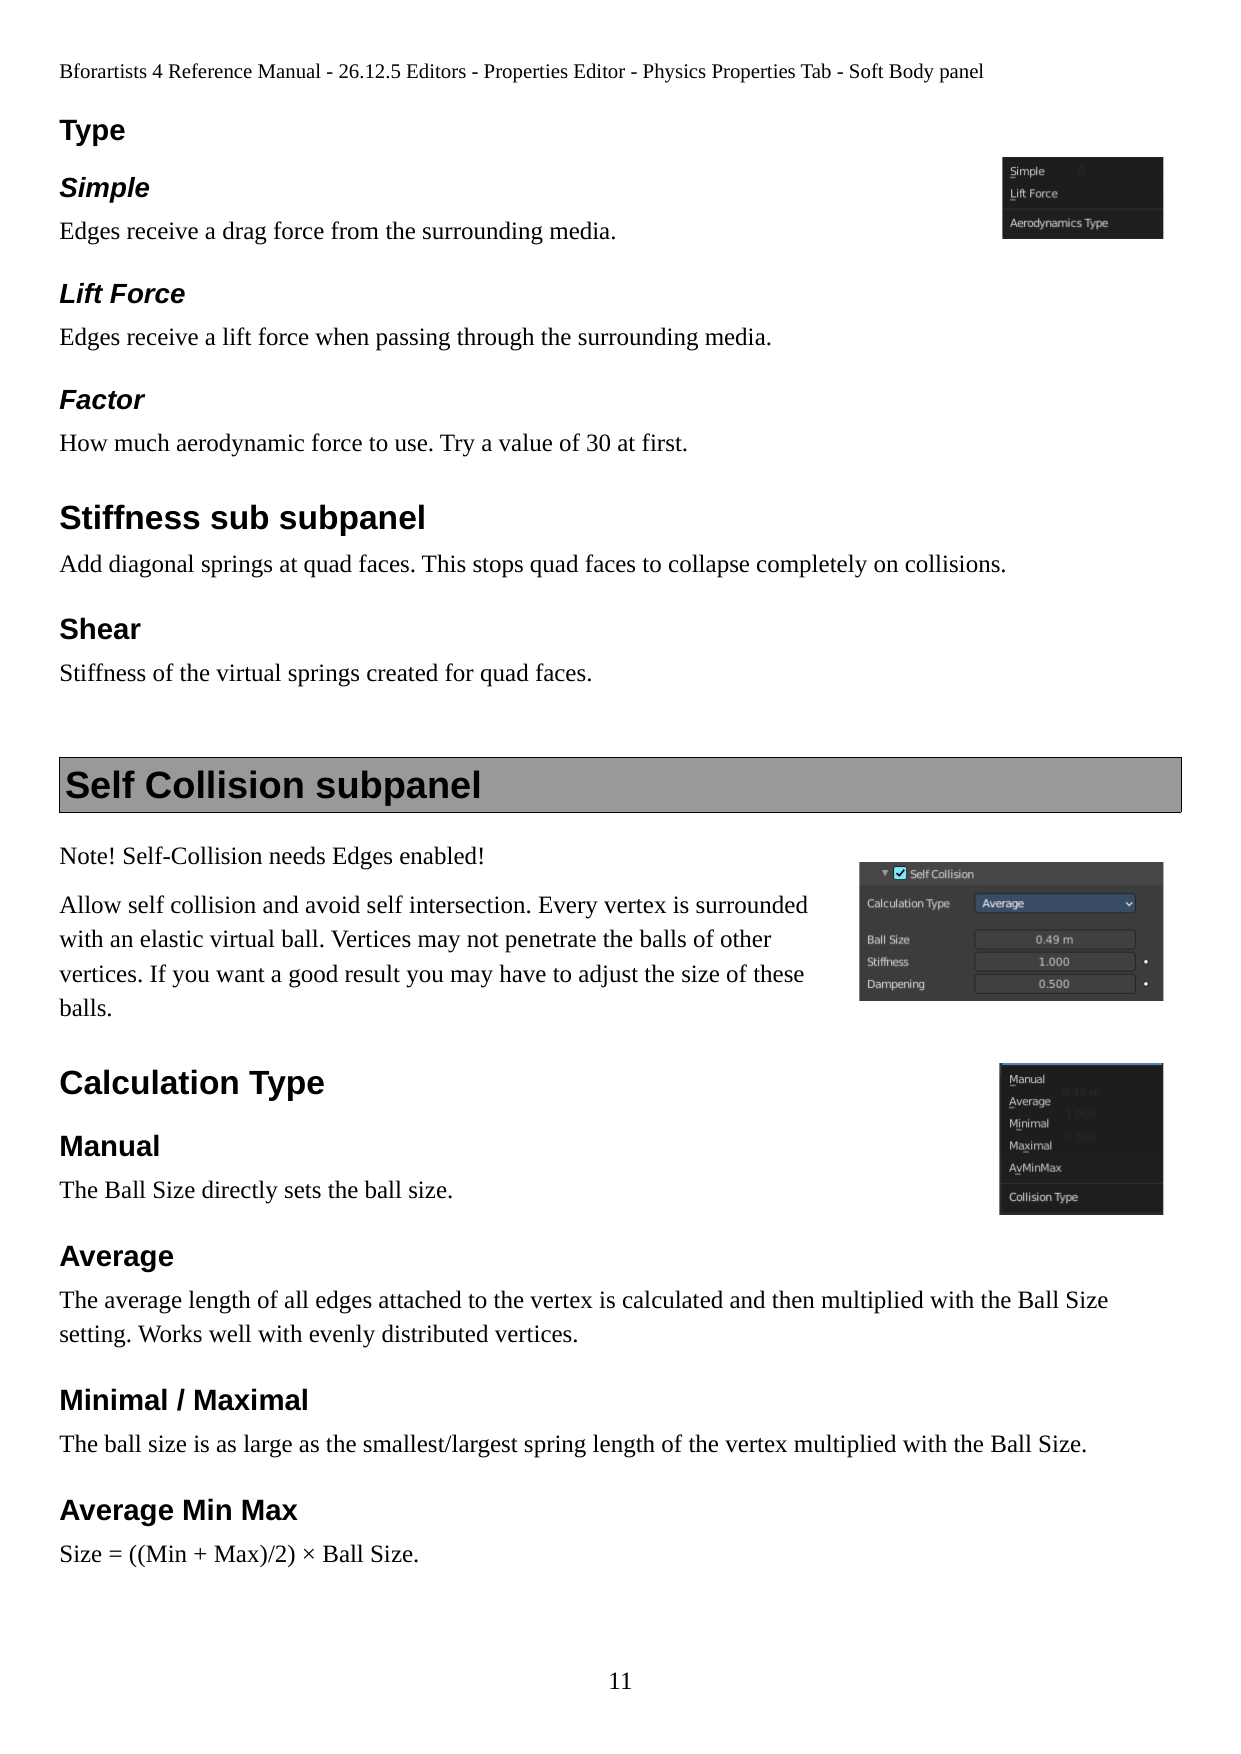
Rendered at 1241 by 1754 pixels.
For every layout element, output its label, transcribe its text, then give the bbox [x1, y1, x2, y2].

subtitle Manual [59, 1129, 999, 1163]
text The Ball Size directly sets the ball size. [59, 1175, 999, 1204]
text Edges receive a drag force from the surrounding media. [59, 216, 1181, 244]
text Edges receive a lift force when passing through the surrounding media. [59, 322, 1181, 350]
subtitle Type [59, 113, 1181, 146]
subtitle Simple [59, 171, 1002, 203]
subtitle Average [59, 1239, 1181, 1272]
text How much aerodynamic force to use. Try a value of 30 at first. [59, 428, 1181, 456]
subtitle Shear [59, 612, 1181, 646]
text Size = ((Min + Max)/2) × Ball Size. [59, 1539, 1181, 1568]
subtitle [1164, 1063, 1181, 1102]
subtitle Factor [59, 383, 1181, 415]
subtitle Stiffness sub subpanel [59, 497, 1181, 536]
subtitle [1164, 171, 1181, 203]
picture [999, 1063, 1164, 1215]
subtitle Lift Force [59, 277, 1181, 309]
picture [859, 862, 1164, 1001]
table_header Self Collision subpanel [60, 758, 1181, 812]
subtitle Minimal / Maximal [59, 1383, 1181, 1417]
subtitle Calculation Type [59, 1063, 999, 1102]
subtitle [1164, 1129, 1181, 1163]
text The ball size is as large as the smallest/largest spring length of the vertex multiplied with the Ball Size. [59, 1429, 1181, 1458]
text Add diagonal springs at quad faces. This stops quad faces to collapse completely on collisions. [59, 549, 1181, 577]
subtitle Average Min Max [59, 1493, 1181, 1527]
picture [1002, 157, 1164, 239]
text Note! Self-Collision needs Edges enabled! [59, 841, 1181, 869]
text Allow self collision and avoid self intersection. Every vertex is surrounded with an elastic virtual ball. Vertices may not penetrate the balls of other vertices. If you want a good result you may have to adjust the size of these balls. [59, 890, 1181, 1022]
text Stiffness of the virtual springs created for quad faces. [59, 658, 1181, 687]
text The average length of all edges attached to the vertex is calculated and then multiplied with the Ball Size setting. Works well with evenly distributed vertices. [59, 1285, 1181, 1348]
